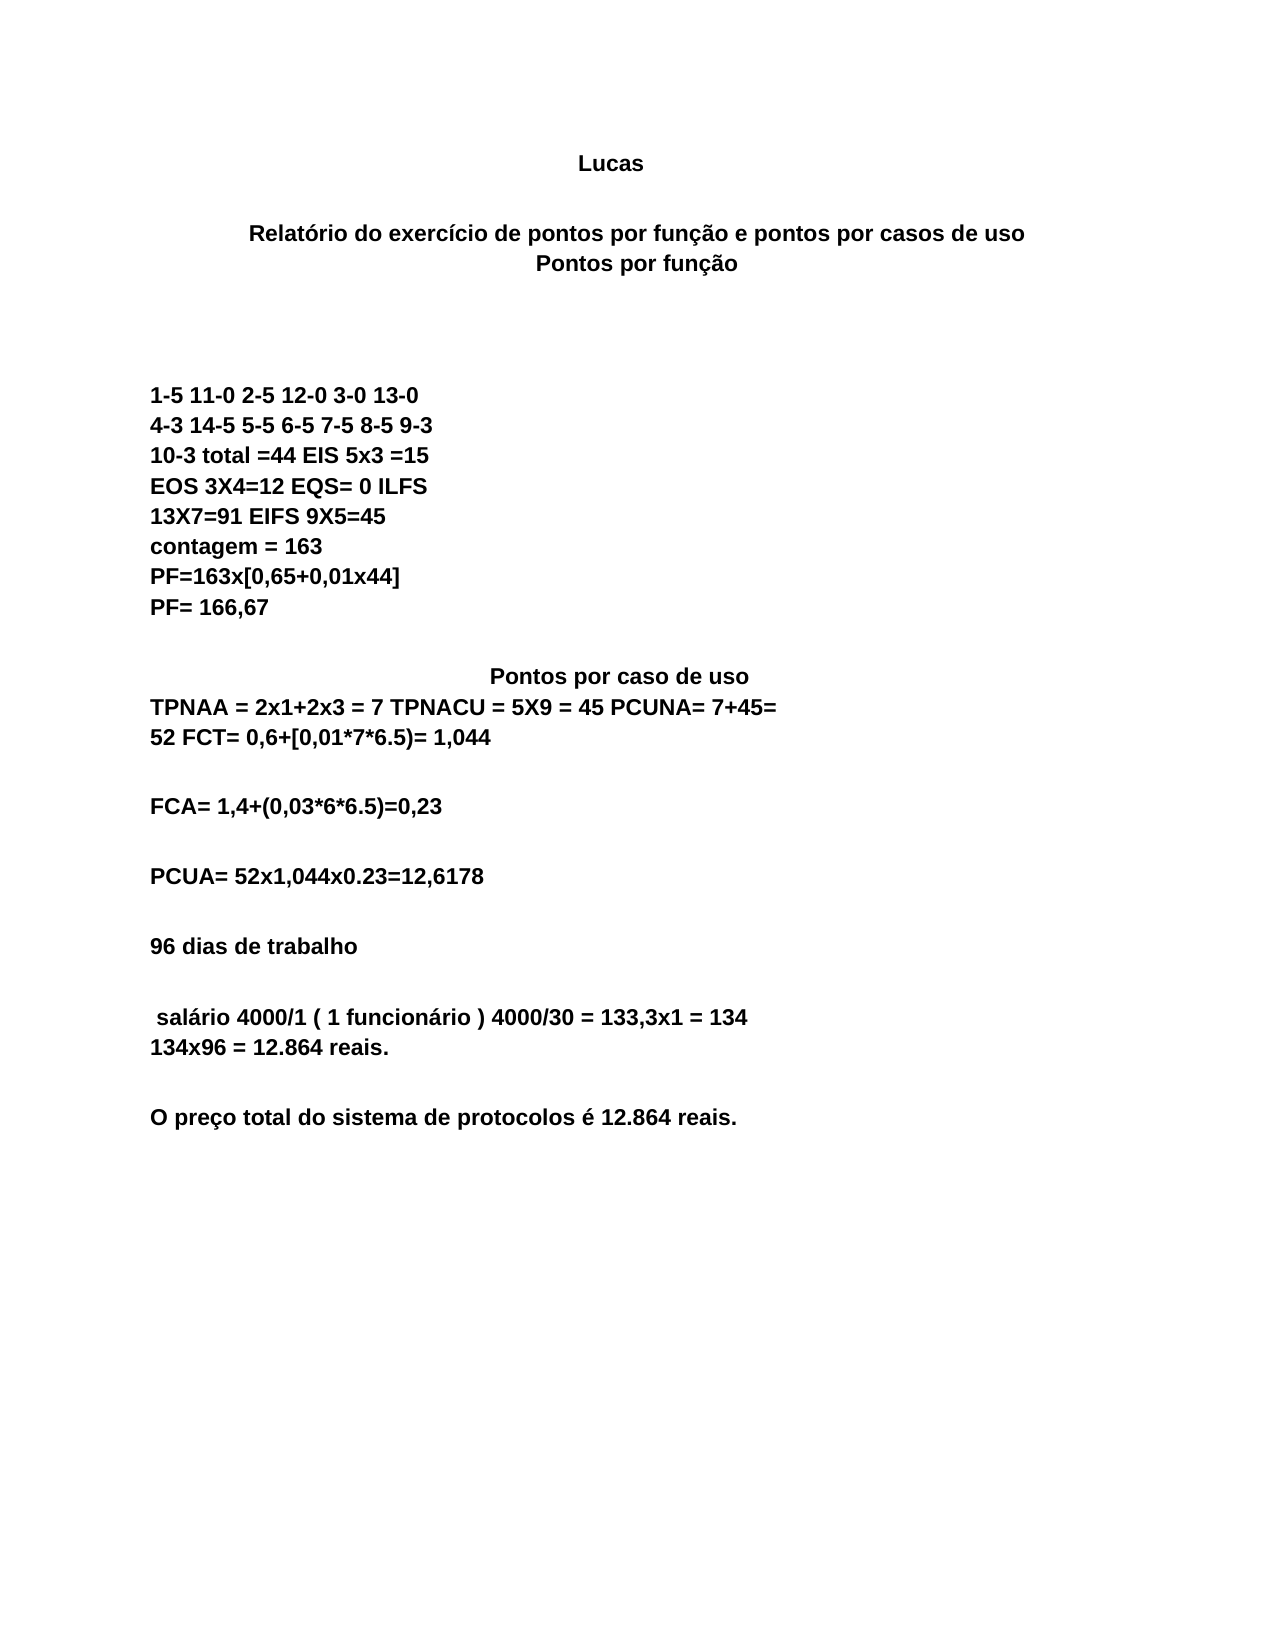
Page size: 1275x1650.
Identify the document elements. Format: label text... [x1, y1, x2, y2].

text Lucas [527, 150, 746, 176]
text FCA= 1,4+(0,03*6*6.5)=0,23 [150, 793, 783, 820]
text PCUA= 52x1,044x0.23=12,6178 [150, 863, 783, 889]
text Relatório do exercício de pontos por função e pontos por casos de uso Pontos por função [231, 220, 1042, 276]
text Pontos por caso de uso TPNAA = 2x1+2x3 = 7 TPNACU = 5X9 = 45 PCUNA= 7+45= 52 FCT= 0,6+[0,01*7*6.5)= 1,044 [150, 663, 783, 750]
text 1-5 11-0 2-5 12-0 3-0 13-0 4-3 14-5 5-5 6-5 7-5 8-5 9-3 10-3 total =44 EIS 5x3 =15 EOS 3X4=12 EQS= 0 ILFS 13X7=91 EIFS 9X5=45 contagem = 163 PF=163x[0,65+0,01x44] PF= 166,67 [150, 382, 433, 620]
text salário 4000/1 ( 1 funcionário ) 4000/30 = 133,3x1 = 134 134x96 = 12.864 reais. [150, 1003, 818, 1060]
text 96 dias de trabalho [150, 933, 818, 959]
text O preço total do sistema de protocolos é 12.864 reais. [150, 1104, 818, 1130]
